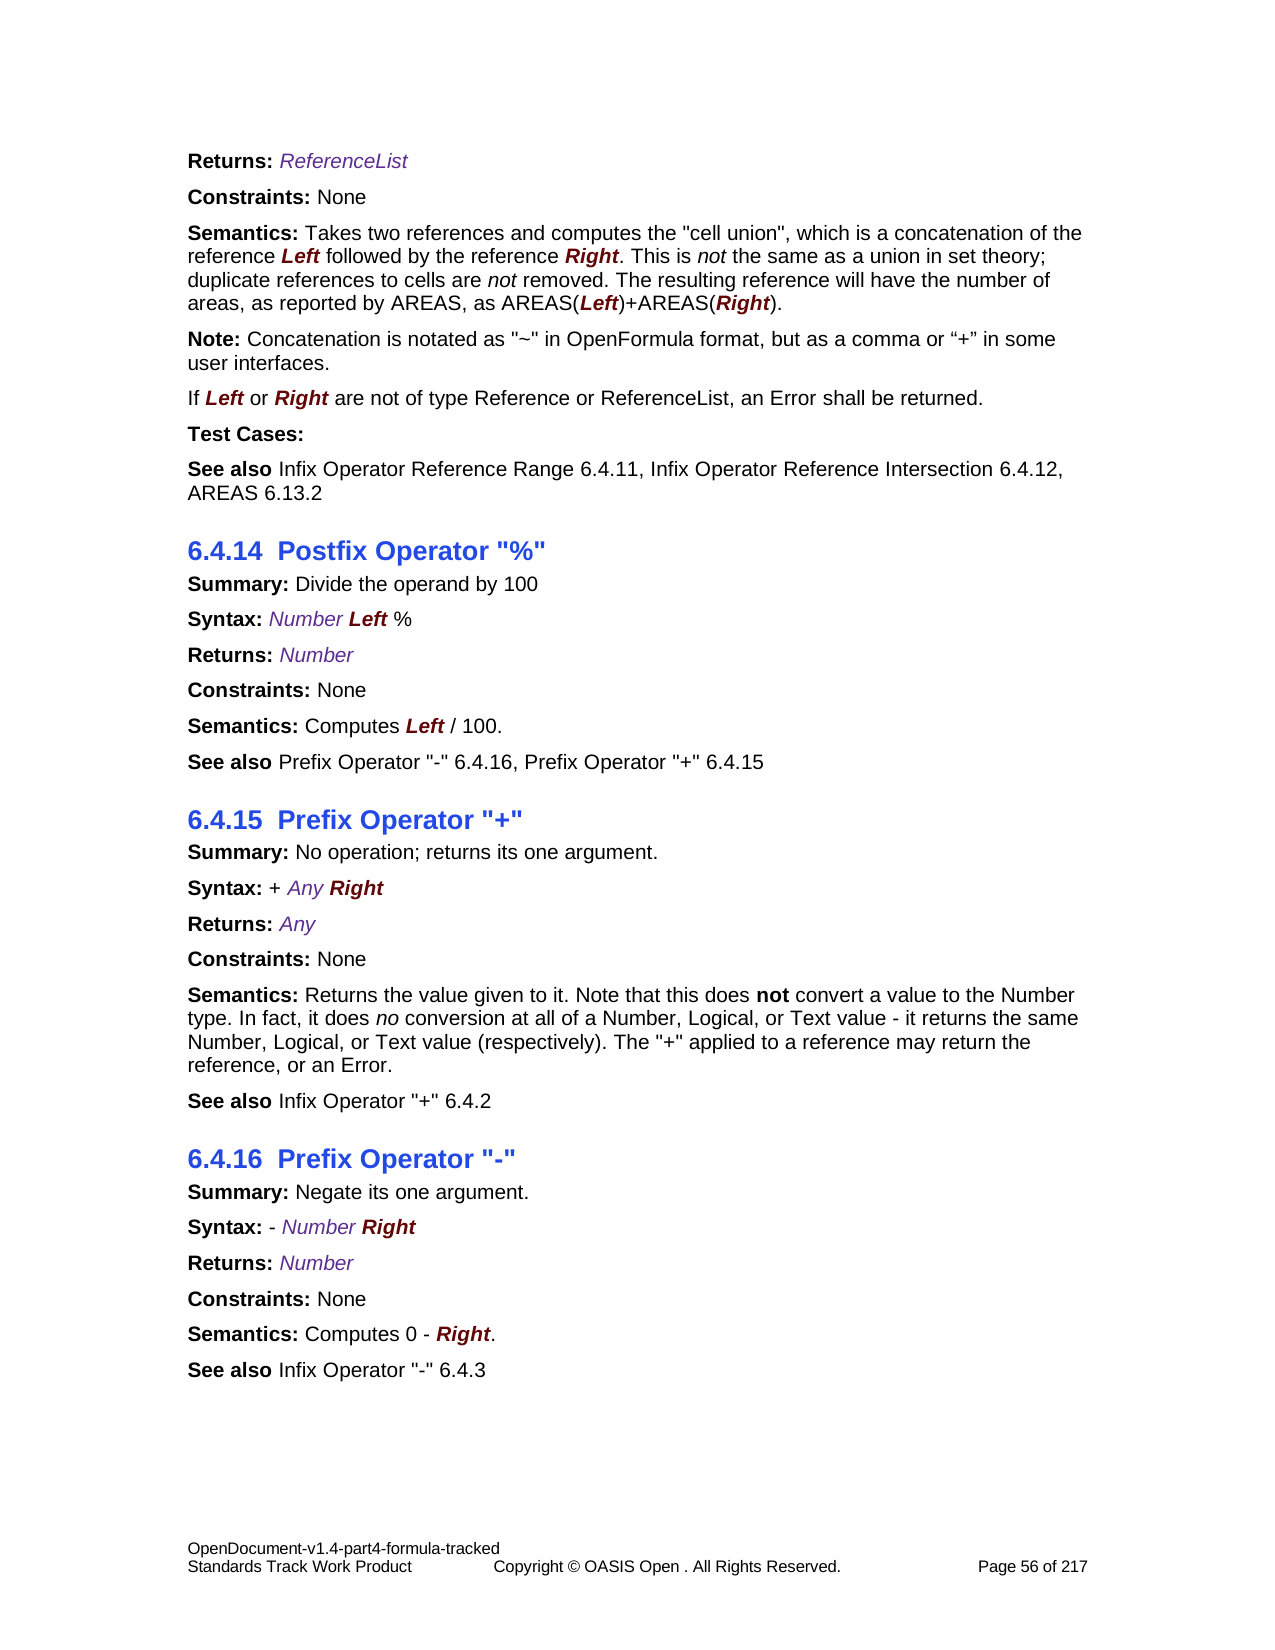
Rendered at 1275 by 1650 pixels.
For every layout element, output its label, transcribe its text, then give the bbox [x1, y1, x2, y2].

subtitle Postfix Operator "%" [187, 536, 1088, 566]
text Summary: Divide the operand by 100 [187, 572, 1088, 596]
subtitle Prefix Operator "+" [187, 805, 1088, 835]
text See also Infix Operator "-" 6.4.3 [187, 1358, 1088, 1382]
text Syntax: Number Left % [187, 608, 1088, 631]
text Constraints: None [187, 948, 1088, 971]
text Constraints: None [187, 186, 1088, 209]
text Note: Concatenation is notated as "~" in OpenFormula format, but as a comma or “+” in some user interfaces. [187, 327, 1088, 374]
text Test Cases: [187, 422, 1088, 446]
text Returns: ReferenceList [187, 150, 1088, 173]
text Syntax: + Any Right [187, 876, 1088, 900]
text Returns: Number [187, 643, 1088, 667]
text Constraints: None [187, 1287, 1088, 1311]
text Semantics: Takes two references and computes the "cell union", which is a concatenation of the reference Left followed by the reference Right. This is not the same as a union in set theory; duplicate references to cells are not removed. The resulting reference will have the number of areas, as reported by AREAS, as AREAS(Left)+AREAS(Right). [187, 221, 1088, 315]
text See also Infix Operator Reference Range 6.4.11, Infix Operator Reference Intersection 6.4.12, AREAS 6.13.2 [187, 458, 1088, 505]
text Constraints: None [187, 679, 1088, 702]
text Returns: Any [187, 912, 1088, 936]
text Semantics: Computes 0 - Right. [187, 1323, 1088, 1346]
text Syntax: - Number Right [187, 1216, 1088, 1239]
text Semantics: Returns the value given to it. Note that this does not convert a value to the Number type. In fact, it does no conversion at all of a Number, Logical, or Text value - it returns the same Number, Logical, or Text value (respectively). The "+" applied to a reference may return the reference, or an Error. [187, 983, 1088, 1077]
text Returns: Number [187, 1251, 1088, 1275]
subtitle Prefix Operator "-" [187, 1144, 1088, 1174]
text See also Infix Operator "+" 6.4.2 [187, 1089, 1088, 1113]
text Summary: No operation; returns its one argument. [187, 841, 1088, 864]
text See also Prefix Operator "-" 6.4.16, Prefix Operator "+" 6.4.15 [187, 750, 1088, 774]
text Semantics: Computes Left / 100. [187, 714, 1088, 738]
text If Left or Right are not of type Reference or ReferenceList, an Error shall be returned. [187, 387, 1088, 410]
text Summary: Negate its one argument. [187, 1180, 1088, 1204]
